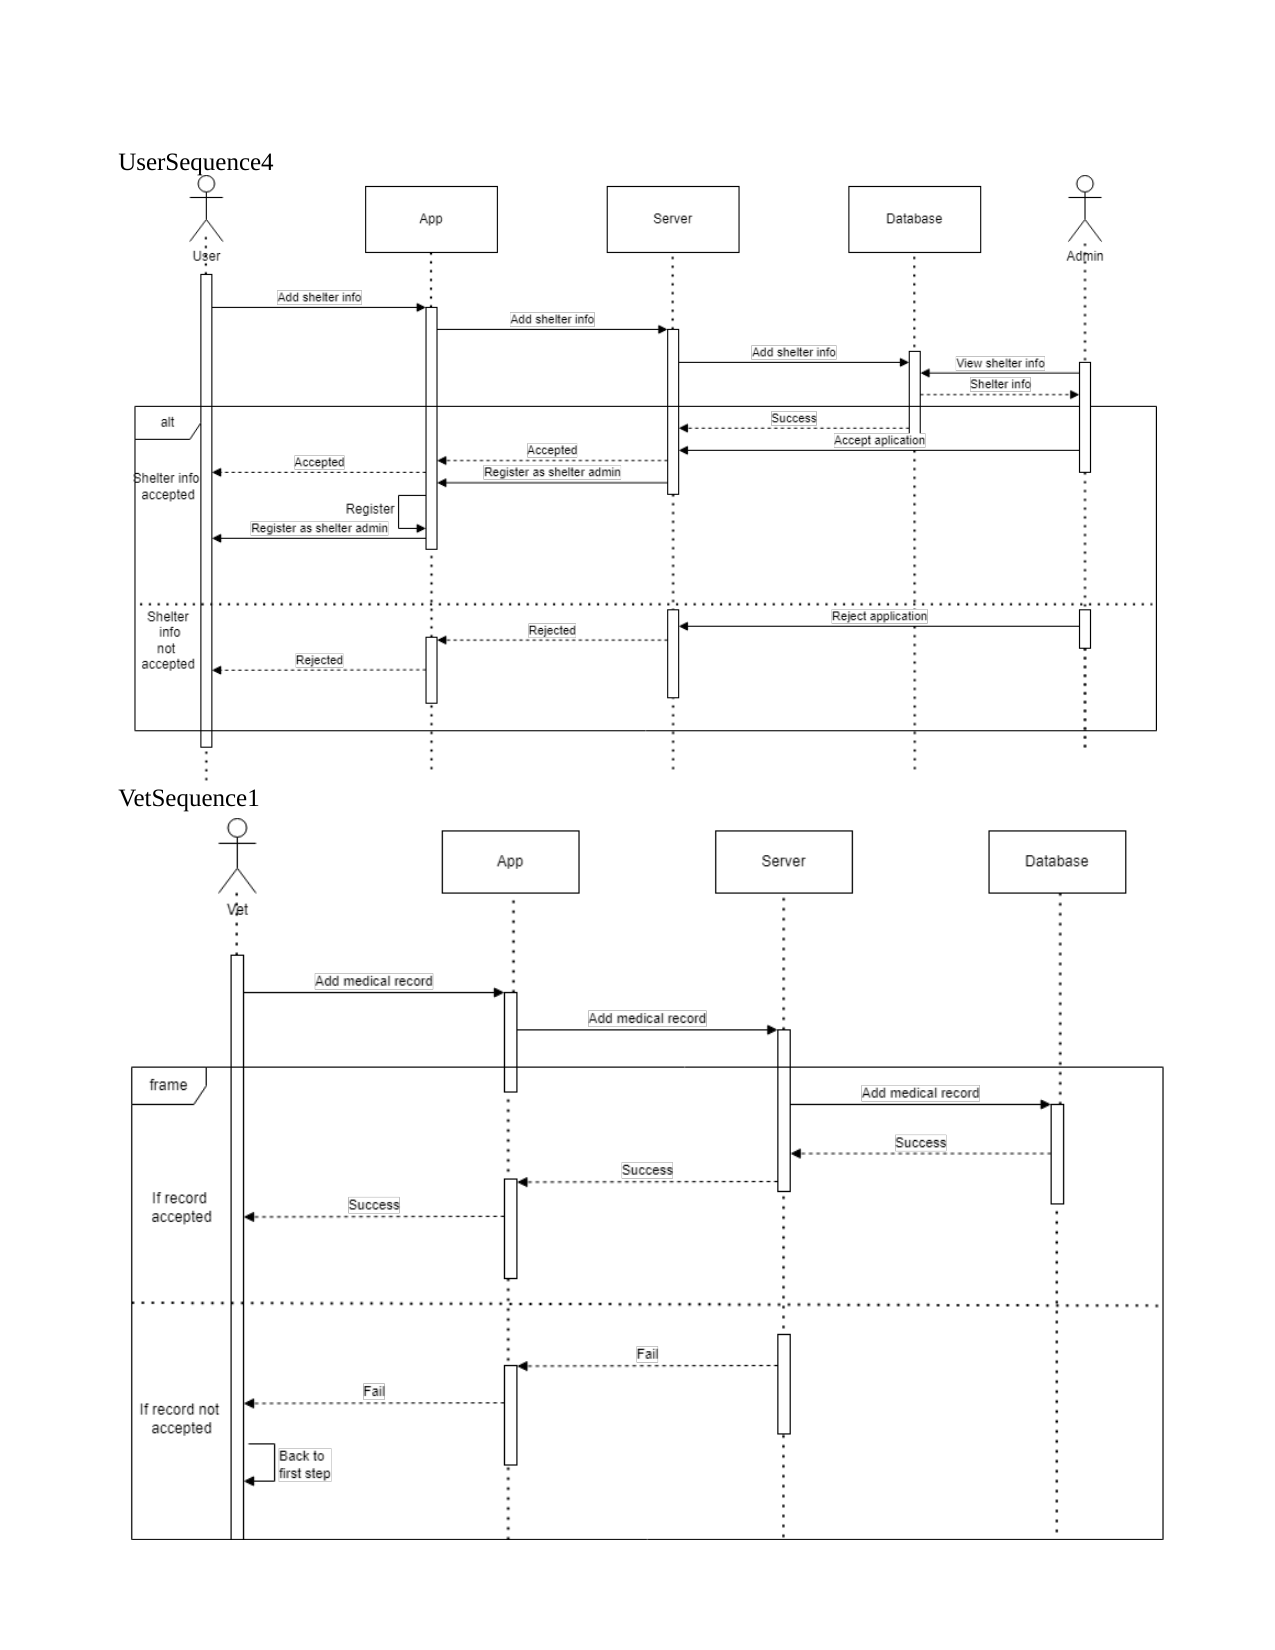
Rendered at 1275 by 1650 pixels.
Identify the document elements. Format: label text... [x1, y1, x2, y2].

text UserSequence4 [118, 147, 1157, 175]
text VetSequence1 [118, 783, 1157, 812]
picture [126, 818, 1165, 1540]
picture [118, 175, 1157, 783]
